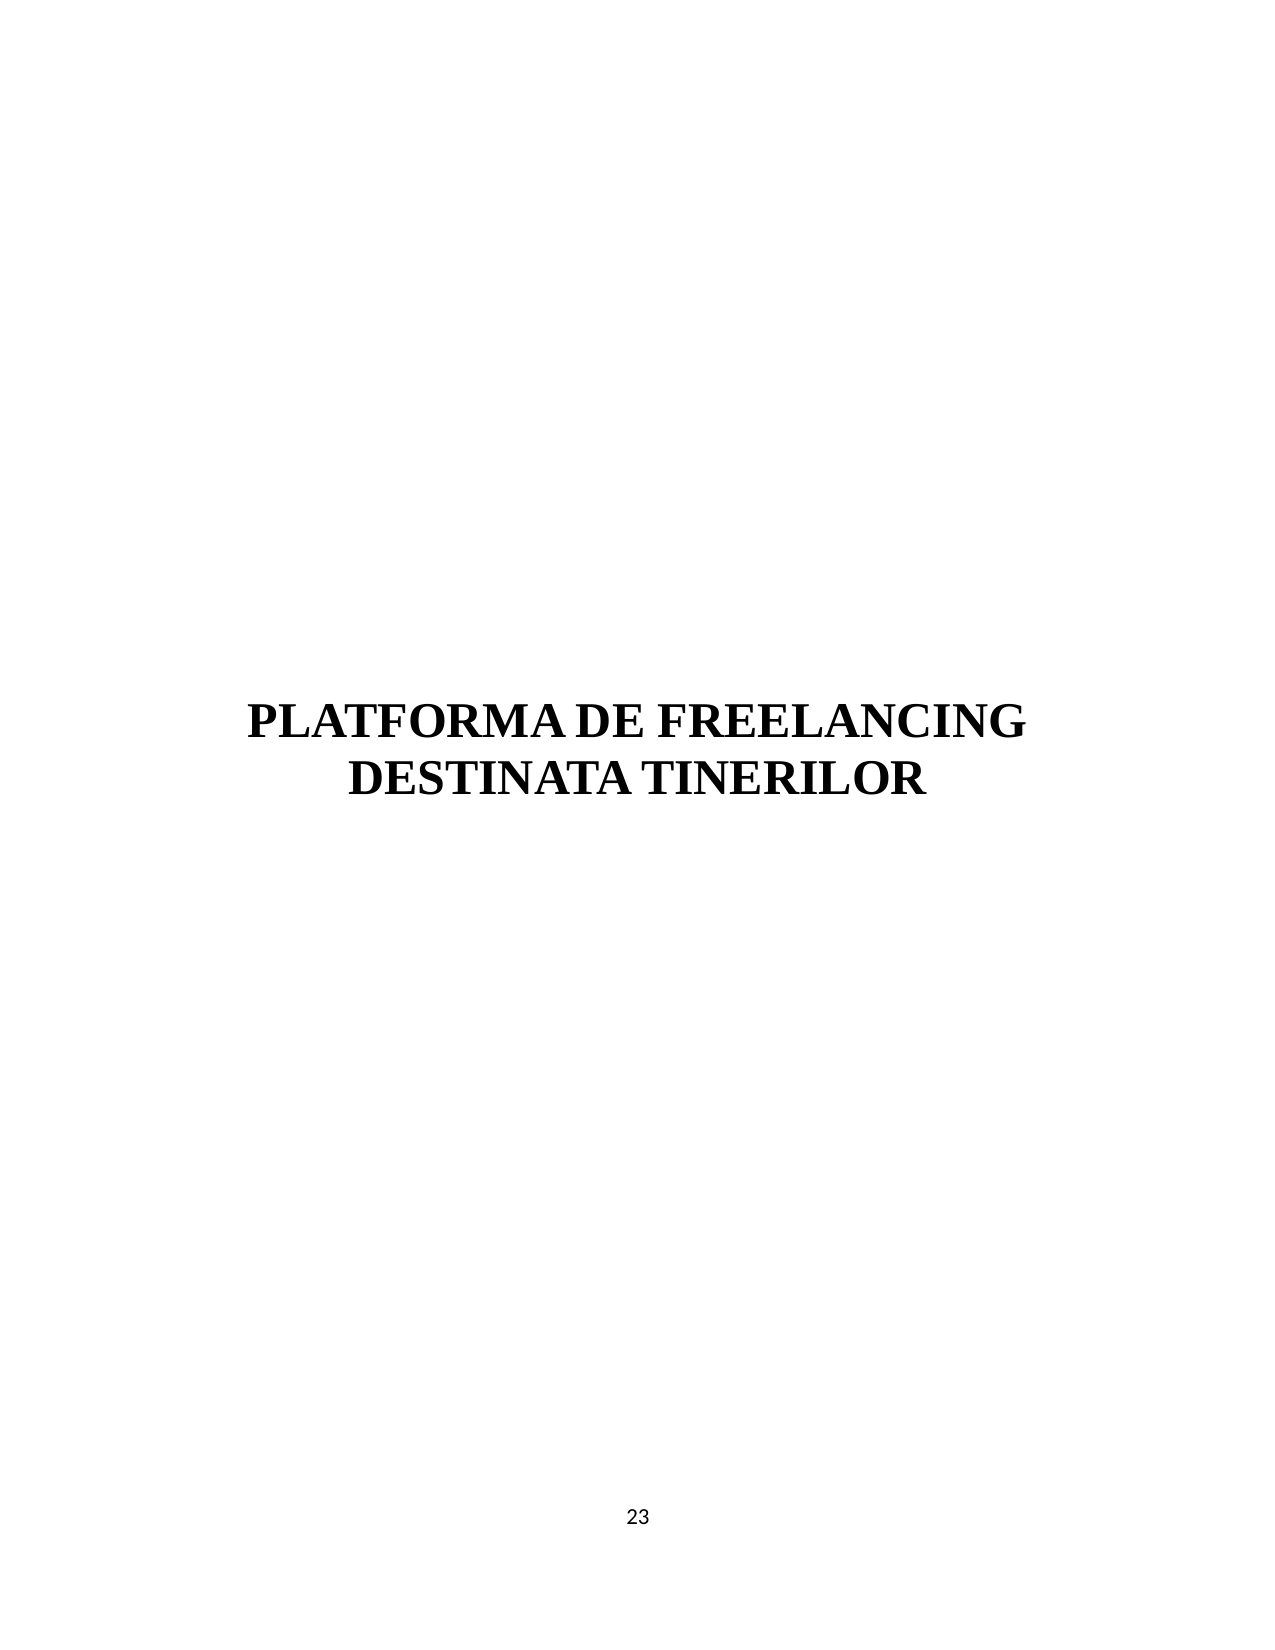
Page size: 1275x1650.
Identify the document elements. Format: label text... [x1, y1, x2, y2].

subtitle PLATFORMA DE FREELANCING DESTINATA TINERILOR [148, 690, 1127, 805]
